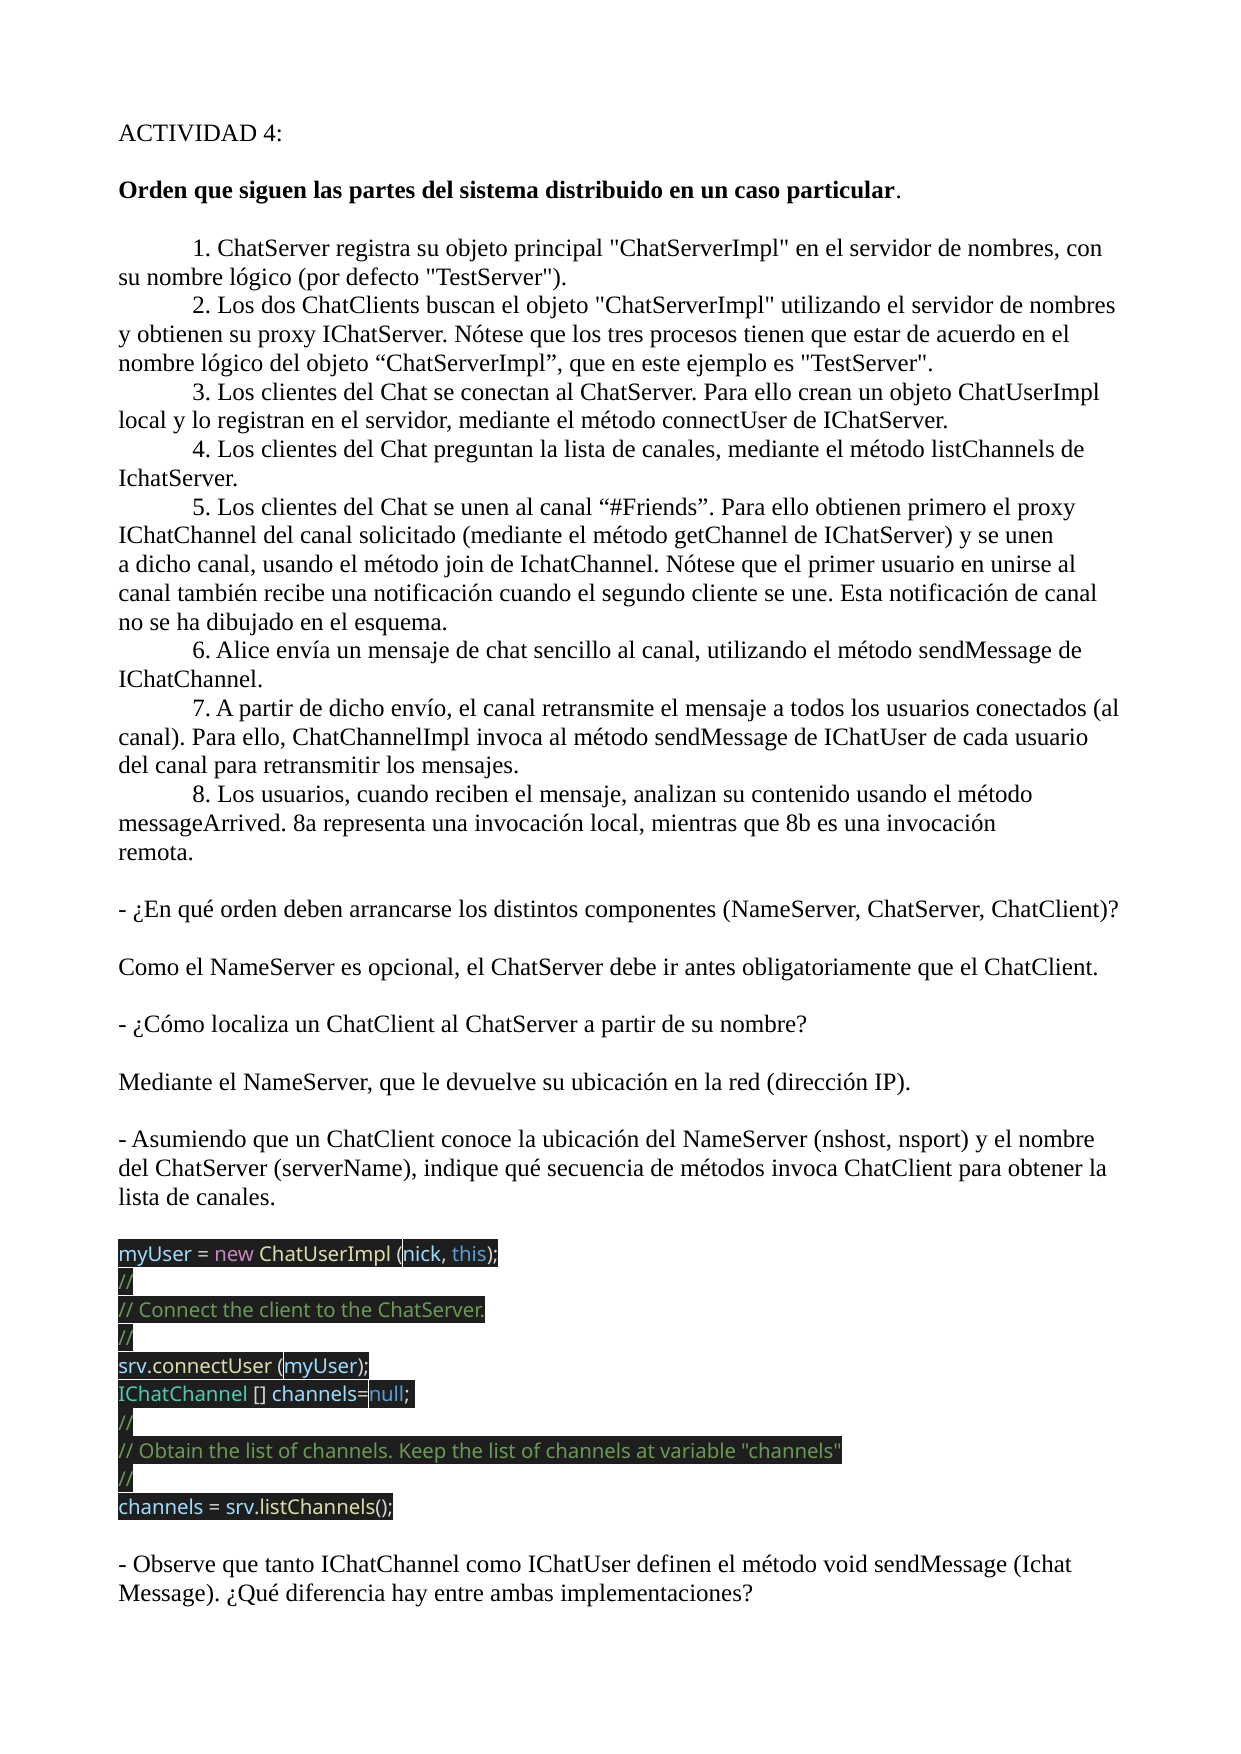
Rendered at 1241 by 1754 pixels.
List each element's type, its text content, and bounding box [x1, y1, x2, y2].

text 1. ChatServer registra su objeto principal "ChatServerImpl" en el servidor de nombres, con su nombre lógico (por defecto "TestServer"). [118, 233, 1122, 291]
text 5. Los clientes del Chat se unen al canal “#Friends”. Para ello obtienen primero el proxy [118, 492, 1122, 521]
text srv.connectUser (myUser); [118, 1351, 1122, 1379]
text IChatChannel [] channels=null; [118, 1379, 1122, 1408]
text ACTIVIDAD 4: [118, 118, 1122, 147]
text 4. Los clientes del Chat preguntan la lista de canales, mediante el método listChannels de [118, 434, 1122, 463]
text // [118, 1323, 1122, 1351]
text IchatServer. [118, 463, 1122, 492]
text // Obtain the list of channels. Keep the list of channels at variable "channels" [118, 1436, 1122, 1464]
text 8. Los usuarios, cuando reciben el mensaje, analizan su contenido usando el método [118, 779, 1122, 808]
text messageArrived. 8a representa una invocación local, mientras que 8b es una invocación [118, 808, 1122, 837]
text Orden que siguen las partes del sistema distribuido en un caso particular. [118, 176, 1122, 204]
text 6. Alice envía un mensaje de chat sencillo al canal, utilizando el método sendMessage de [118, 636, 1122, 664]
text - ¿En qué orden deben arrancarse los distintos componentes (NameServer, ChatServer, ChatClient)? [118, 894, 1122, 923]
text // Connect the client to the ChatServer. [118, 1295, 1122, 1323]
text // [118, 1267, 1122, 1295]
text 3. Los clientes del Chat se conectan al ChatServer. Para ello crean un objeto ChatUserImpl local y lo registran en el servidor, mediante el método connectUser de IChatServer. [118, 377, 1122, 434]
text // [118, 1464, 1122, 1492]
text - Asumiendo que un ChatClient conoce la ubicación del NameServer (nshost, nsport) y el nombre del ChatServer (serverName), indique qué secuencia de métodos invoca ChatClient para obtener la lista de canales. [118, 1124, 1122, 1211]
text a dicho canal, usando el método join de IchatChannel. Nótese que el primer usuario en unirse al canal también recibe una notificación cuando el segundo cliente se une. Esta notificación de canal no se ha dibujado en el esquema. [118, 549, 1122, 636]
text - Observe que tanto IChatChannel como IChatUser definen el método void sendMessage (Ichat Message). ¿Qué diferencia hay entre ambas implementaciones? [118, 1549, 1122, 1606]
text IChatChannel. [118, 664, 1122, 693]
text Mediante el NameServer, que le devuelve su ubicación en la red (dirección IP). [118, 1067, 1122, 1096]
text // [118, 1408, 1122, 1436]
text IChatChannel del canal solicitado (mediante el método getChannel de IChatServer) y se unen [118, 521, 1122, 549]
text canal). Para ello, ChatChannelImpl invoca al método sendMessage de IChatUser de cada usuario del canal para retransmitir los mensajes. [118, 722, 1122, 779]
text remota. [118, 837, 1122, 866]
text 7. A partir de dicho envío, el canal retransmite el mensaje a todos los usuarios conectados (al [118, 693, 1122, 722]
text myUser = new ChatUserImpl (nick, this); [118, 1239, 1122, 1267]
text channels = srv.listChannels(); [118, 1492, 1122, 1520]
text 2. Los dos ChatClients buscan el objeto "ChatServerImpl" utilizando el servidor de nombres y obtienen su proxy IChatServer. Nótese que los tres procesos tienen que estar de acuerdo en el nombre lógico del objeto “ChatServerImpl”, que en este ejemplo es "TestServer". [118, 291, 1122, 377]
text Como el NameServer es opcional, el ChatServer debe ir antes obligatoriamente que el ChatClient. [118, 952, 1122, 981]
text - ¿Cómo localiza un ChatClient al ChatServer a partir de su nombre? [118, 1009, 1122, 1038]
